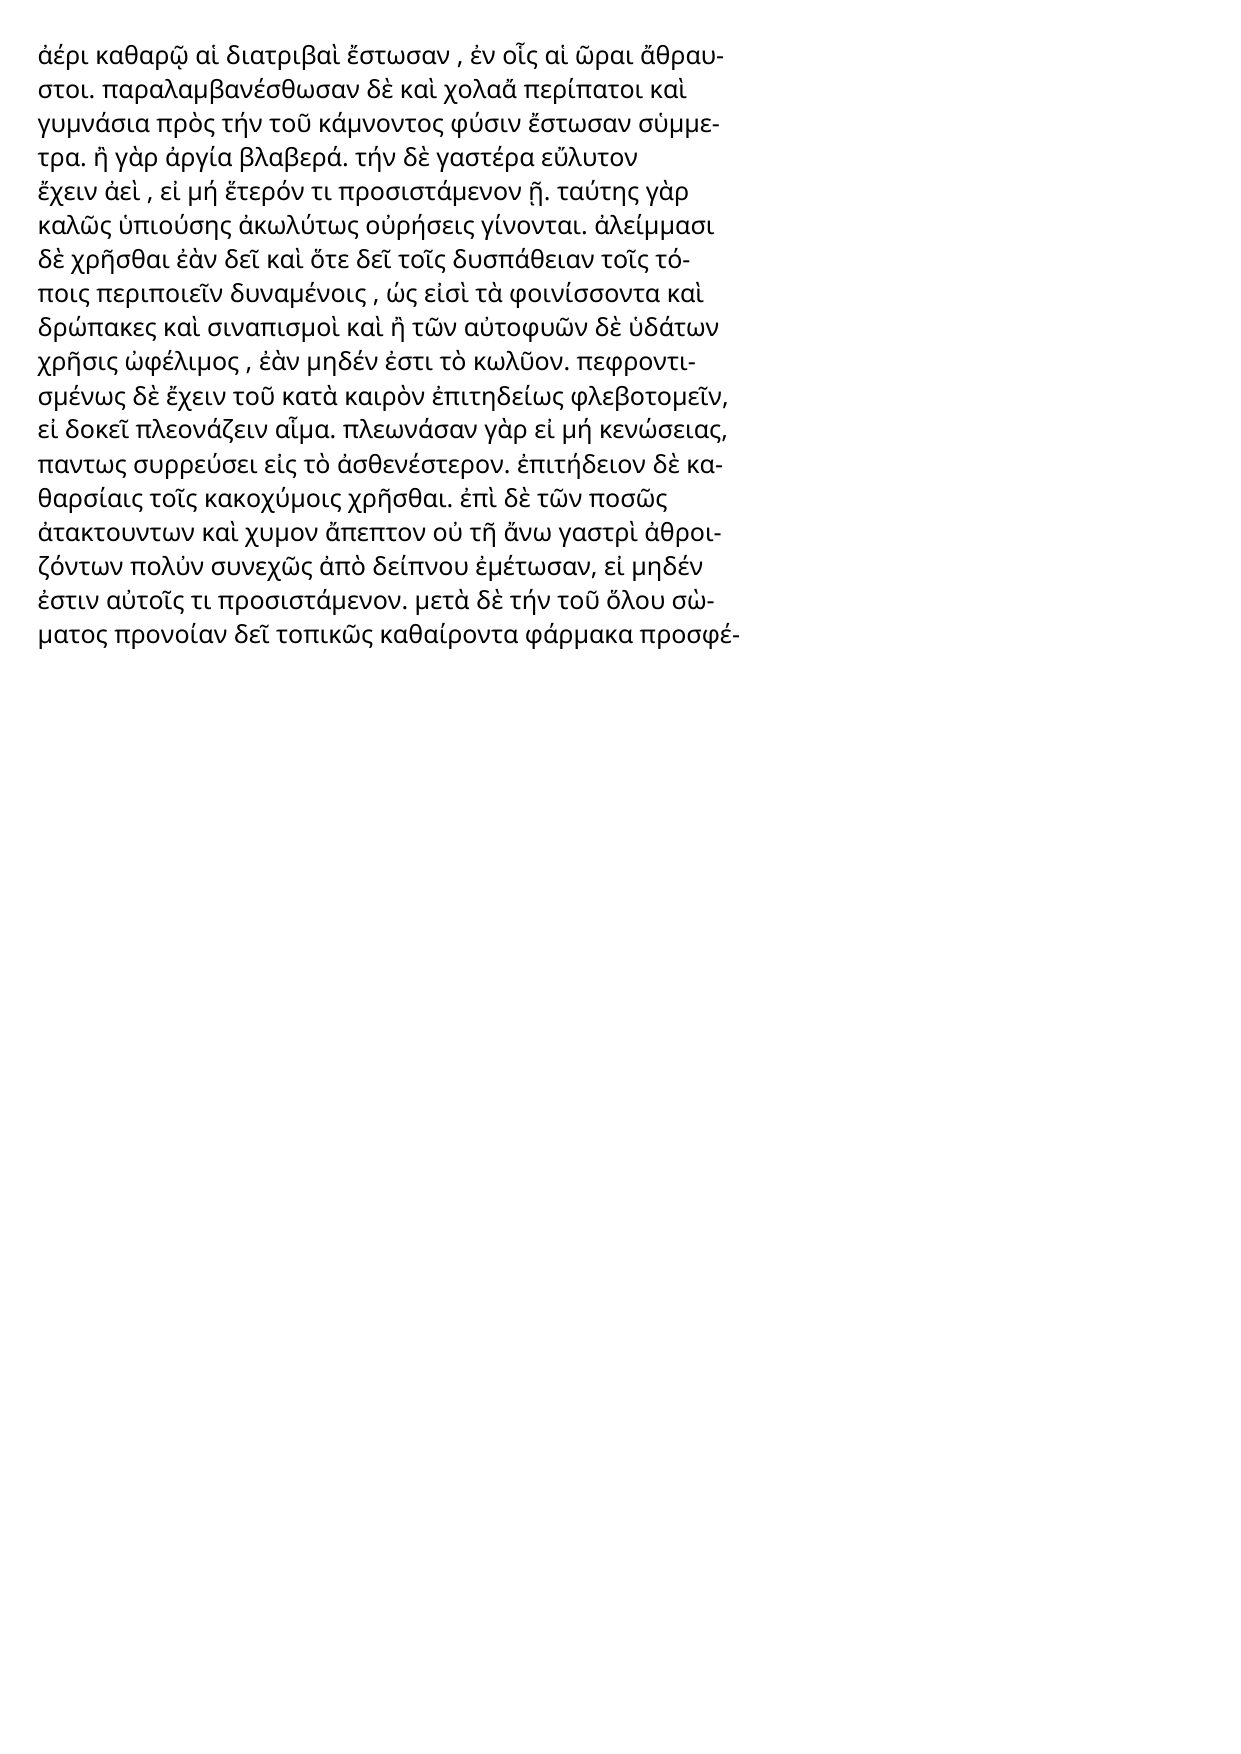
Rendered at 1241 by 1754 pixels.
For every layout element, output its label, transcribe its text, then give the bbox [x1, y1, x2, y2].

text ἀέρι καθαρῷ αἱ διατριβαὶ ἔστωσαν , ἐν οἷς αἱ ῶραι ἄθραυ- στοι. παραλαμβανέσθωσαν δὲ καὶ χολαἄ περίπατοι καὶ γυμνάσια πρὸς τήν τοῦ κάμνοντος φύσιν ἔστωσαν σὑμμε- τρα. ἢ γὰρ ἀργία βλαβερά. τήν δὲ γαστέρα εὔλυτον ἔχειν ἀεὶ , εἰ μή ἕτερόν τι προσιστάμενον ῇ. ταύτης γὰρ καλῶς ὑπιούσης ἀκωλύτως οὐρήσεις γίνονται. ἀλείμμασι δὲ χρῆσθαι ἐὰν δεῖ καὶ ὅτε δεῖ τοῖς δυσπάθειαν τοῖς τό- ποις περιποιεῖν δυναμένοις , ώς εἰσὶ τὰ φοινίσσοντα καὶ δρώπακες καὶ σιναπισμοὶ καὶ ἢ τῶν αὐτοφυῶν δὲ ὑδάτων χρῆσις ὠφέλιμος , ἐὰν μηδέν ἐστι τὸ κωλῦον. πεφροντι- σμένως δὲ ἔχειν τοῦ κατὰ καιρὸν ἐπιτηδείως φλεβοτομεῖν, εἰ δοκεῖ πλεονάζειν αἷμα. πλεωνάσαν γὰρ εἰ μή κενώσειας, παντως συρρεύσει εἰς τὸ ἀσθενέστερον. ἐπιτήδειον δὲ κα- θαρσίαις τοῖς κακοχύμοις χρῆσθαι. ἐπὶ δὲ τῶν ποσῶς ἀτακτουντων καὶ χυμον ἄπεπτον οὐ τῆ ἄνω γαστρὶ ἀθροι- ζόντων πολὐν συνεχῶς ἀπὸ δείπνου ἐμέτωσαν, εἰ μηδέν ἐστιν αὐτοῖς τι προσιστάμενον. μετὰ δὲ τήν τοῦ ὅλου σὼ- ματος προνοίαν δεῖ τοπικῶς καθαίροντα φάρμακα προσφέ- [37, 37, 1203, 651]
